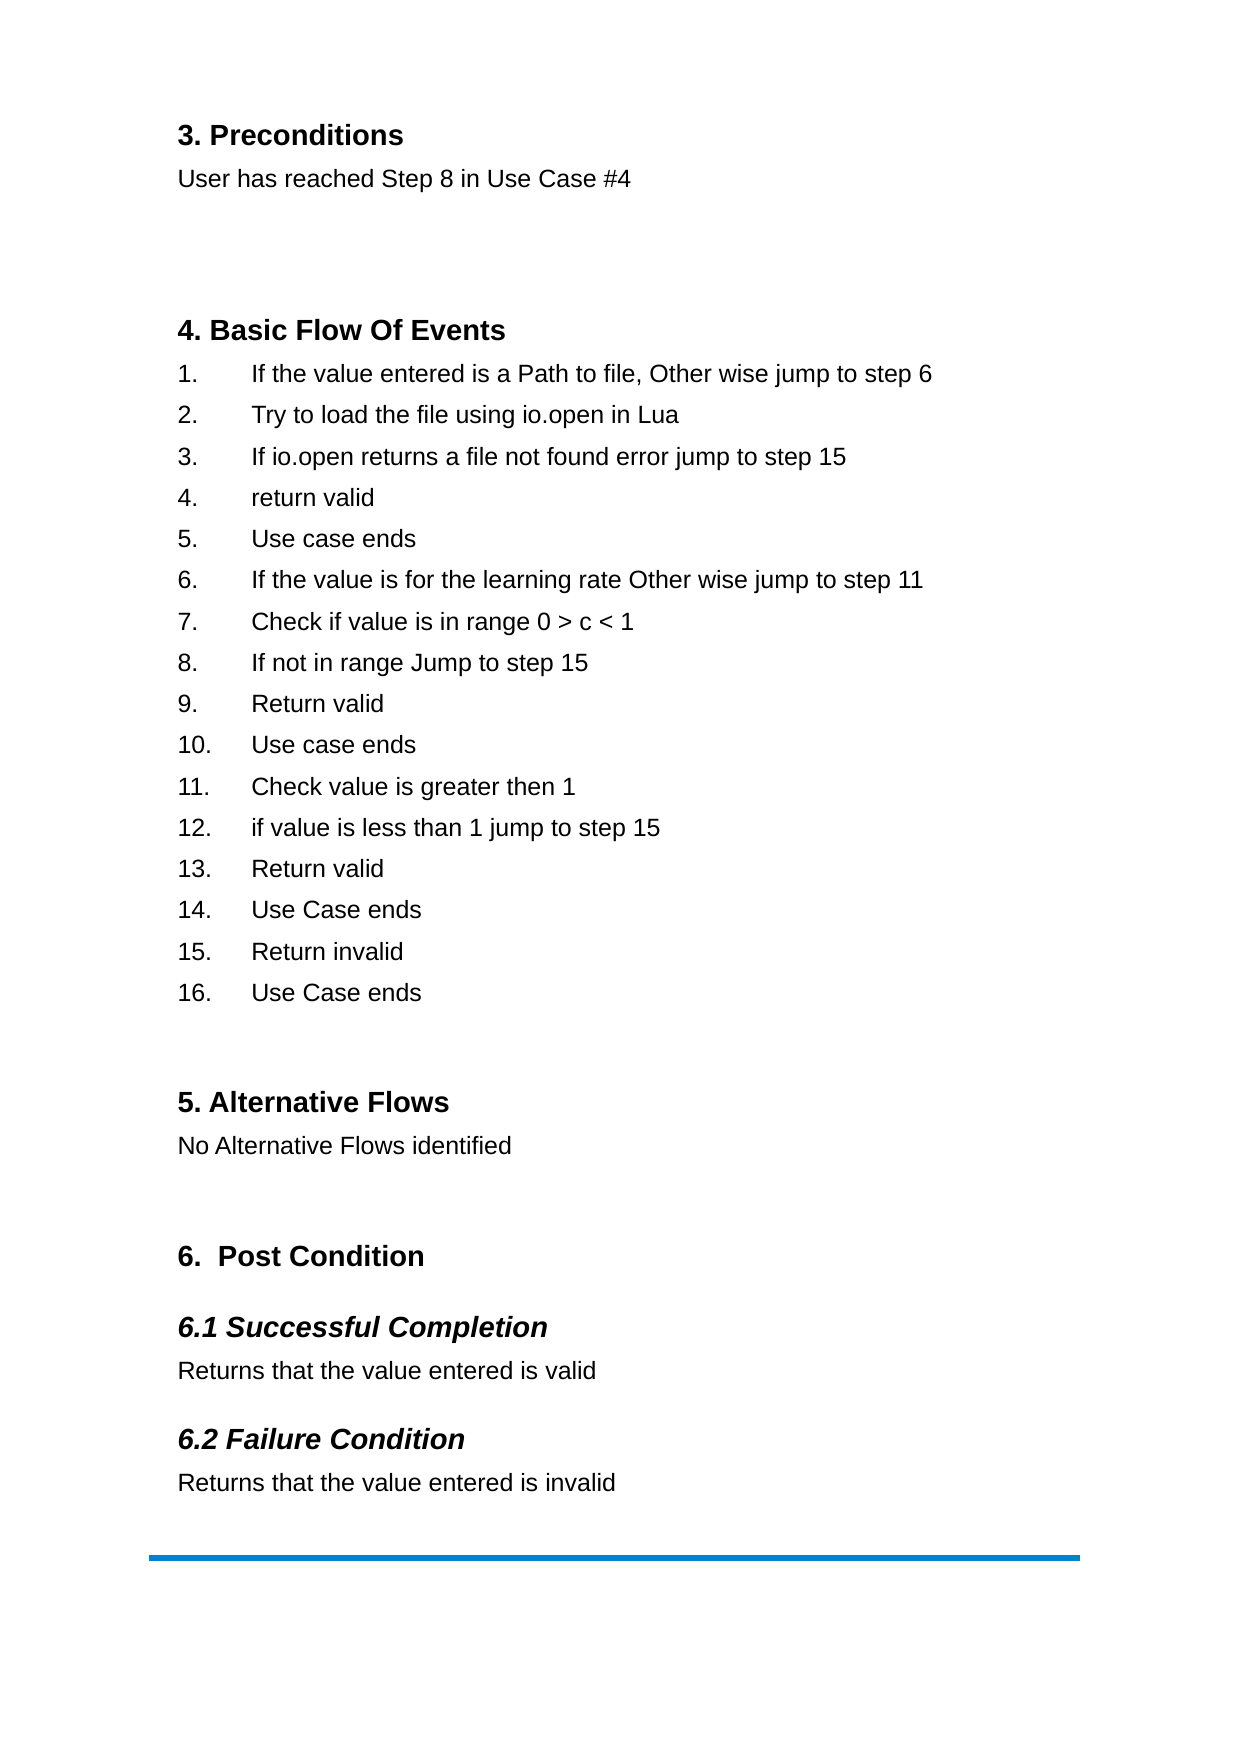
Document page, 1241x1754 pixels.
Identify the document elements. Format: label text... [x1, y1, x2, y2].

list If the value entered is a Path to file, Other wise jump to step 6 [177, 359, 1063, 388]
list return valid [177, 483, 1063, 511]
text No Alternative Flows identified [177, 1131, 1063, 1160]
list Return valid [177, 689, 1063, 718]
list If not in range Jump to step 15 [177, 648, 1063, 676]
list Check if value is in range 0 > c < 1 [177, 606, 1063, 635]
subtitle 3. Preconditions [177, 118, 1063, 152]
subtitle 4. Basic Flow Of Events [177, 313, 1063, 346]
text Returns that the value entered is invalid [177, 1468, 1063, 1497]
subtitle 5. Alternative Flows [177, 1085, 1063, 1119]
list Use Case ends [177, 895, 1063, 924]
list Return invalid [177, 936, 1063, 965]
list Use case ends [177, 524, 1063, 553]
list Try to load the file using io.open in Lua [177, 400, 1063, 429]
list Check value is greater then 1 [177, 771, 1063, 800]
subtitle 6.1 Successful Completion [177, 1310, 1063, 1343]
text User has reached Step 8 in Use Case #4 [177, 164, 1063, 193]
list Use case ends [177, 730, 1063, 759]
list if value is less than 1 jump to step 15 [177, 813, 1063, 841]
list Return valid [177, 854, 1063, 883]
list If io.open returns a file not found error jump to step 15 [177, 441, 1063, 470]
subtitle 6.2 Failure Condition [177, 1422, 1063, 1456]
text Returns that the value entered is valid [177, 1356, 1063, 1384]
subtitle 6. Post Condition [177, 1239, 1063, 1272]
list If the value is for the learning rate Other wise jump to step 11 [177, 565, 1063, 594]
list Use Case ends [177, 978, 1063, 1006]
